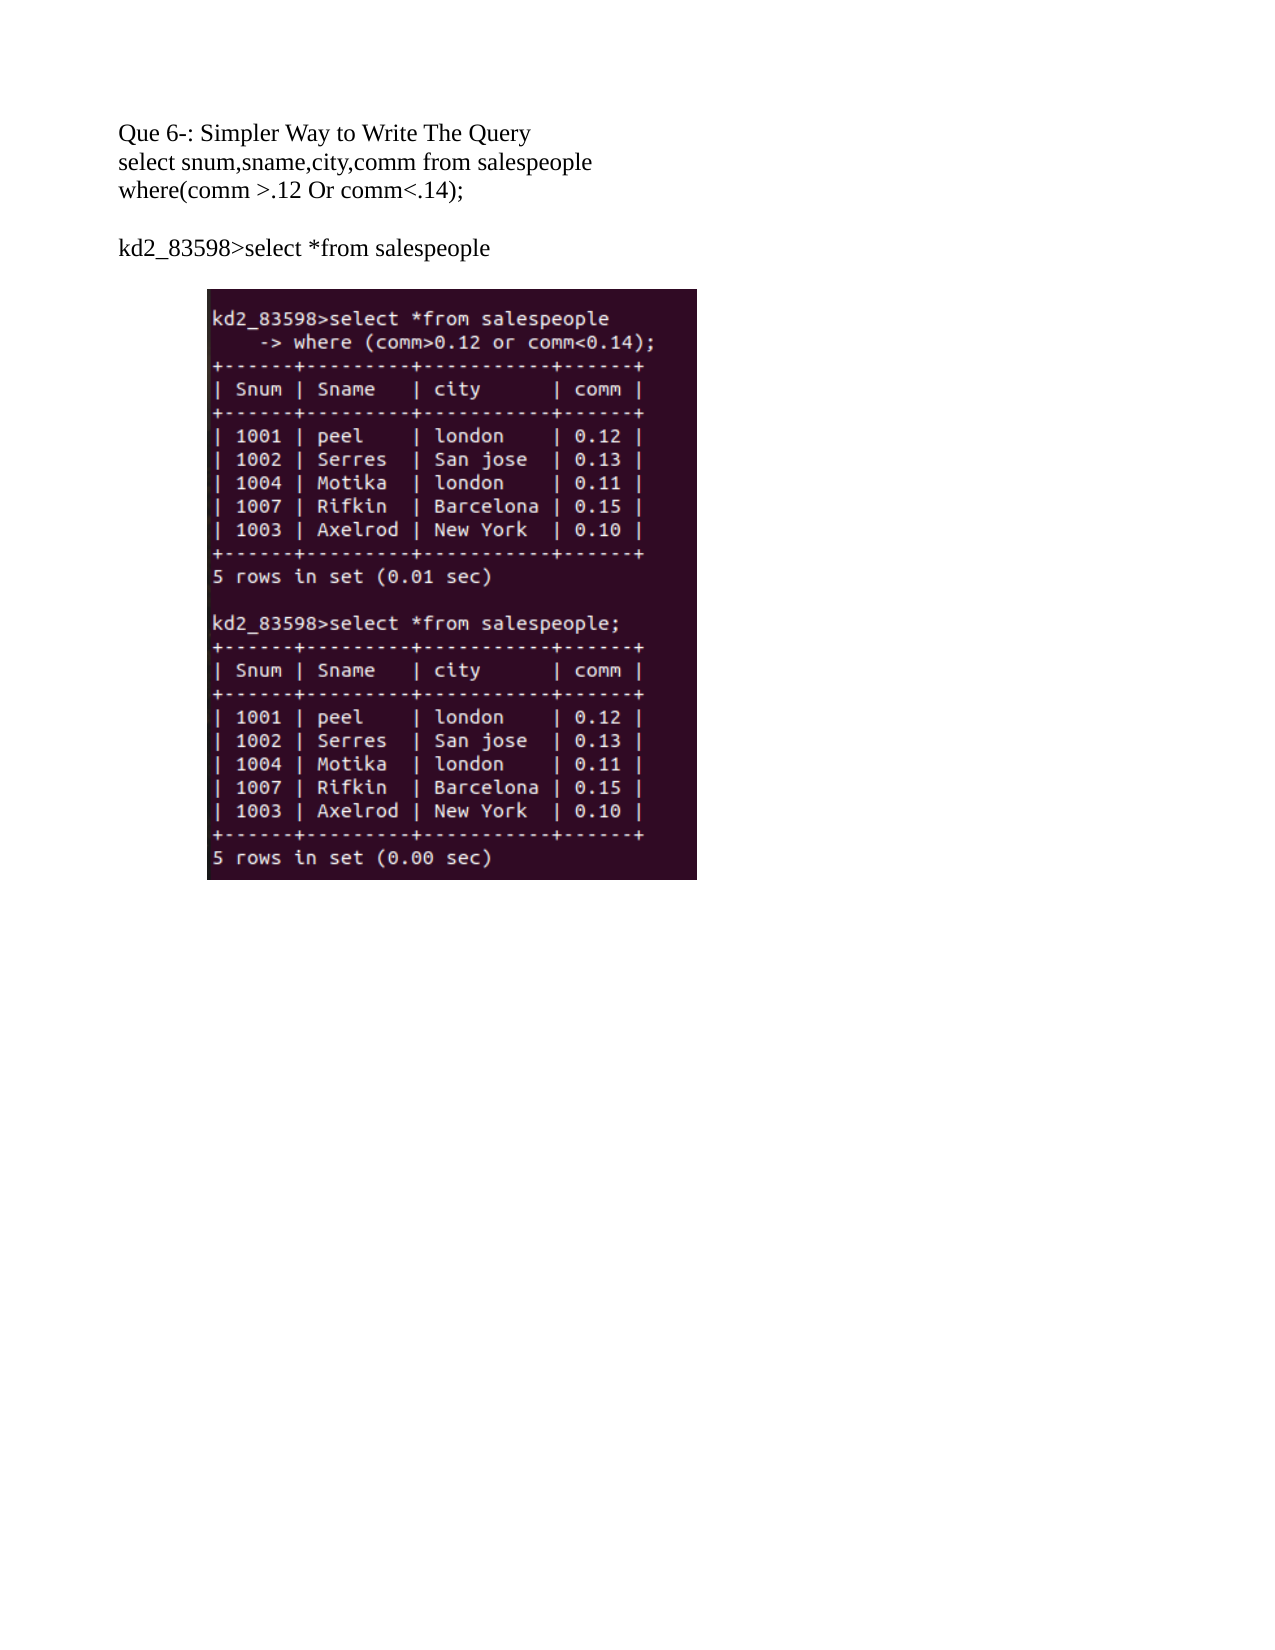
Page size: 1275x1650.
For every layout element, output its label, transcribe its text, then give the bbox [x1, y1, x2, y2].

text select snum,sname,city,comm from salespeople [118, 147, 1157, 176]
text where(comm >.12 Or comm<.14); [118, 176, 1157, 204]
text Que 6-: Simpler Way to Write The Query [118, 118, 1157, 147]
text kd2_83598>select *from salespeople [118, 233, 1157, 262]
picture [207, 289, 697, 880]
